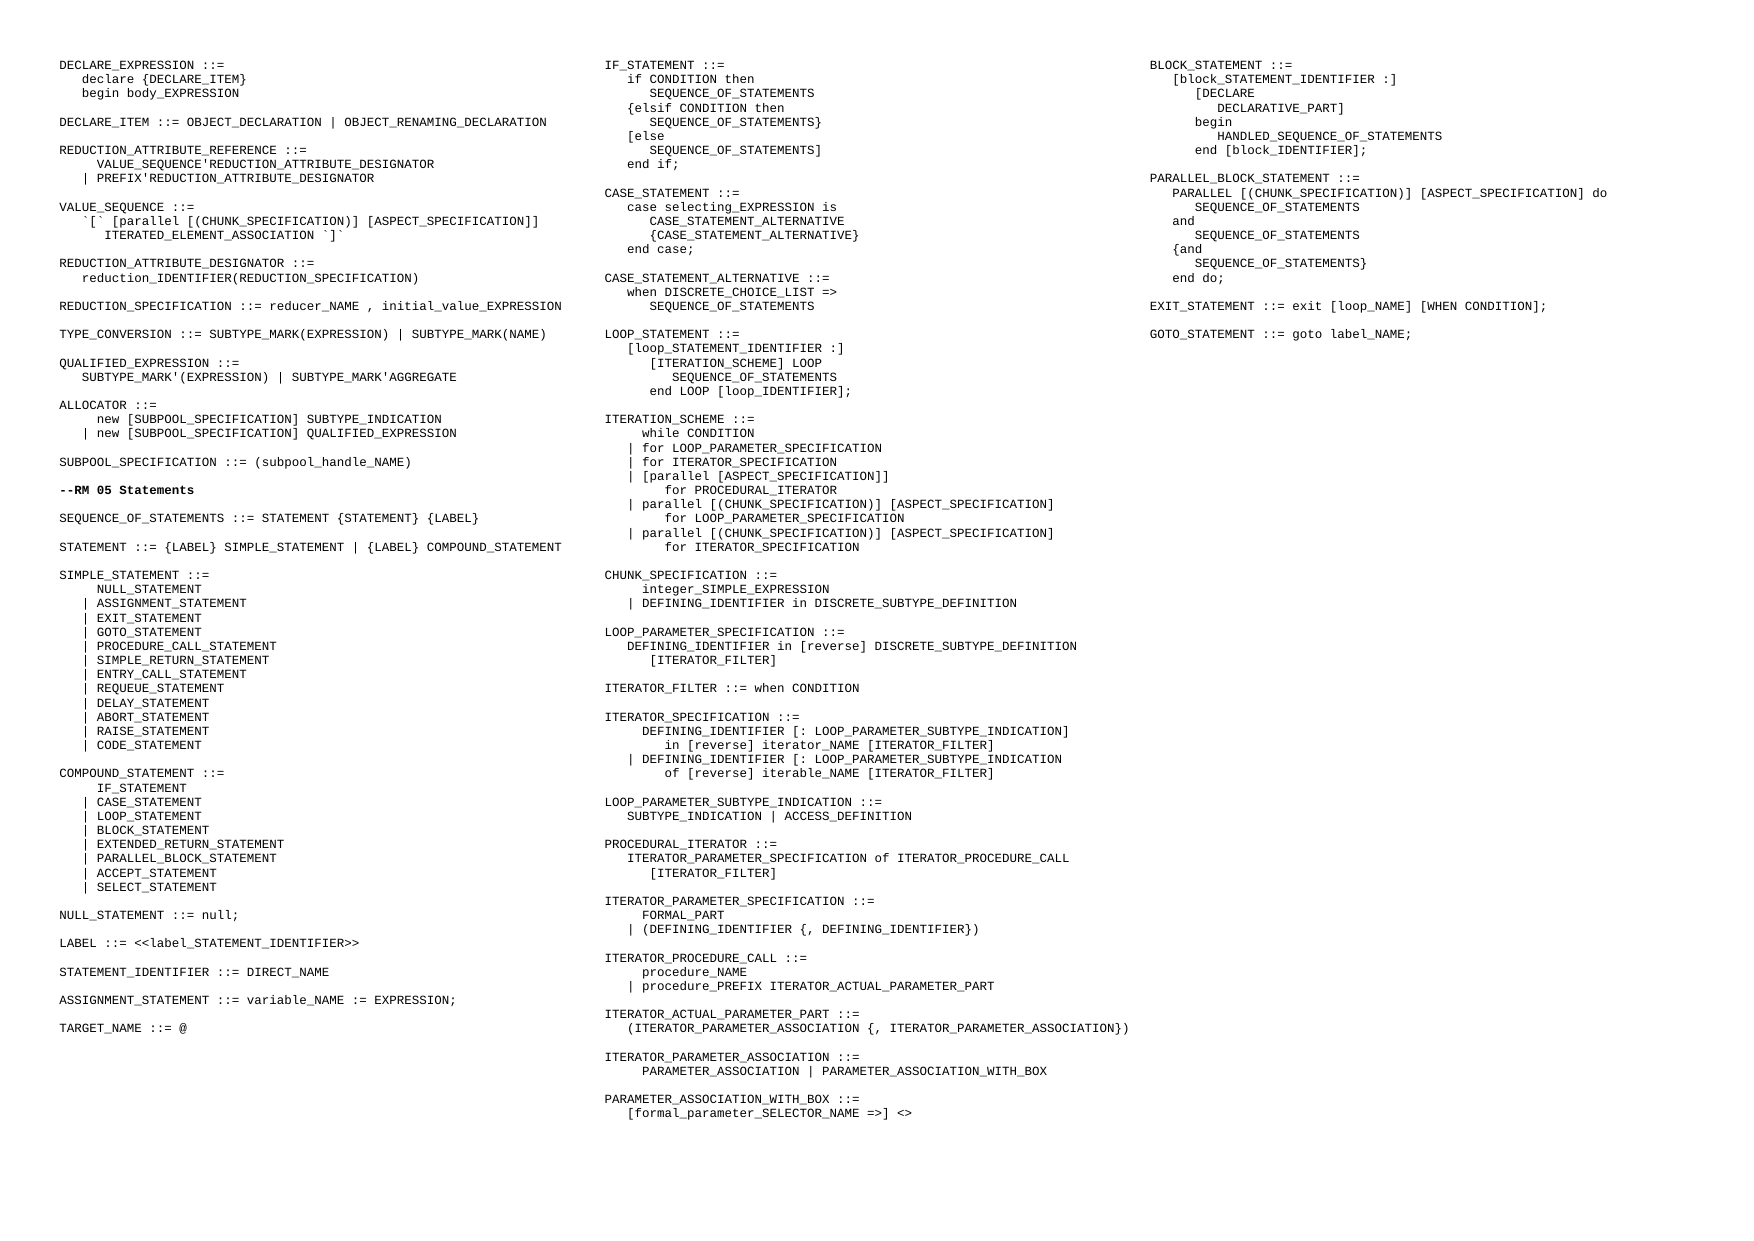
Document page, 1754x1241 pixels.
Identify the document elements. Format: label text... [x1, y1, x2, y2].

text PARALLEL_BLOCK_STATEMENT ::= [1149, 172, 1695, 187]
text while CONDITION [604, 427, 1149, 442]
text STATEMENT_IDENTIFIER ::= DIRECT_NAME [59, 966, 604, 980]
text | SELECT_STATEMENT [59, 881, 604, 895]
text [loop_STATEMENT_IDENTIFIER :] [604, 342, 1149, 357]
text | REQUEUE_STATEMENT [59, 682, 604, 697]
text | for LOOP_PARAMETER_SPECIFICATION [604, 442, 1149, 456]
text BLOCK_STATEMENT ::= [1149, 59, 1695, 73]
text | DEFINING_IDENTIFIER [: LOOP_PARAMETER_SUBTYPE_INDICATION [604, 753, 1149, 767]
text SUBTYPE_MARK'(EXPRESSION) | SUBTYPE_MARK'AGGREGATE [59, 371, 604, 385]
text [ITERATOR_FILTER] [604, 654, 1149, 668]
text ITERATOR_PARAMETER_SPECIFICATION ::= [604, 895, 1149, 909]
text ITERATOR_PROCEDURE_CALL ::= [604, 952, 1149, 966]
text end if; [604, 158, 1149, 172]
text | CODE_STATEMENT [59, 739, 604, 753]
text SEQUENCE_OF_STATEMENTS] [604, 144, 1149, 158]
text and [1149, 215, 1695, 229]
text REDUCTION_ATTRIBUTE_REFERENCE ::= [59, 144, 604, 158]
text PARALLEL [(CHUNK_SPECIFICATION)] [ASPECT_SPECIFICATION] do [1149, 187, 1695, 201]
text | [parallel [ASPECT_SPECIFICATION]] [604, 470, 1149, 484]
text VALUE_SEQUENCE ::= [59, 201, 604, 215]
text case selecting_EXPRESSION is [604, 201, 1149, 215]
text in [reverse] iterator_NAME [ITERATOR_FILTER] [604, 739, 1149, 753]
text ITERATOR_PARAMETER_SPECIFICATION of ITERATOR_PROCEDURE_CALL [604, 852, 1149, 867]
text TARGET_NAME ::= @ [59, 1022, 604, 1037]
text [else [604, 130, 1149, 144]
text [ITERATOR_FILTER] [604, 867, 1149, 881]
text QUALIFIED_EXPRESSION ::= [59, 357, 604, 371]
text NULL_STATEMENT [59, 583, 604, 597]
text end [block_IDENTIFIER]; [1149, 144, 1695, 158]
text end case; [604, 243, 1149, 257]
text | for ITERATOR_SPECIFICATION [604, 456, 1149, 470]
text ITERATED_ELEMENT_ASSOCIATION `]` [59, 229, 604, 243]
text | GOTO_STATEMENT [59, 626, 604, 640]
text {and [1149, 243, 1695, 257]
text | PROCEDURE_CALL_STATEMENT [59, 640, 604, 654]
text LOOP_PARAMETER_SUBTYPE_INDICATION ::= [604, 796, 1149, 810]
text | (DEFINING_IDENTIFIER {, DEFINING_IDENTIFIER}) [604, 923, 1149, 937]
text EXIT_STATEMENT ::= exit [loop_NAME] [WHEN CONDITION]; [1149, 300, 1695, 314]
text SEQUENCE_OF_STATEMENTS [604, 371, 1149, 385]
text | DEFINING_IDENTIFIER in DISCRETE_SUBTYPE_DEFINITION [604, 597, 1149, 612]
text ITERATOR_SPECIFICATION ::= [604, 711, 1149, 725]
text SEQUENCE_OF_STATEMENTS [1149, 229, 1695, 243]
text procedure_NAME [604, 966, 1149, 980]
text [DECLARE [1149, 87, 1695, 102]
text (ITERATOR_PARAMETER_ASSOCIATION {, ITERATOR_PARAMETER_ASSOCIATION}) [604, 1022, 1149, 1037]
text ITERATOR_PARAMETER_ASSOCIATION ::= [604, 1051, 1149, 1065]
text new [SUBPOOL_SPECIFICATION] SUBTYPE_INDICATION [59, 413, 604, 427]
text SEQUENCE_OF_STATEMENTS [1149, 201, 1695, 215]
text LOOP_PARAMETER_SPECIFICATION ::= [604, 626, 1149, 640]
text IF_STATEMENT ::= [604, 59, 1149, 73]
text DECLARATIVE_PART] [1149, 102, 1695, 116]
text reduction_IDENTIFIER(REDUCTION_SPECIFICATION) [59, 272, 604, 286]
text REDUCTION_SPECIFICATION ::= reducer_NAME , initial_value_EXPRESSION [59, 300, 604, 314]
text STATEMENT ::= {LABEL} SIMPLE_STATEMENT | {LABEL} COMPOUND_STATEMENT [59, 541, 604, 555]
text | ASSIGNMENT_STATEMENT [59, 597, 604, 612]
text ITERATION_SCHEME ::= [604, 413, 1149, 427]
text GOTO_STATEMENT ::= goto label_NAME; [1149, 328, 1695, 342]
text | PREFIX'REDUCTION_ATTRIBUTE_DESIGNATOR [59, 172, 604, 187]
text DECLARE_ITEM ::= OBJECT_DECLARATION | OBJECT_RENAMING_DECLARATION [59, 116, 604, 130]
text SIMPLE_STATEMENT ::= [59, 569, 604, 583]
text ITERATOR_FILTER ::= when CONDITION [604, 682, 1149, 697]
text | EXIT_STATEMENT [59, 612, 604, 626]
text REDUCTION_ATTRIBUTE_DESIGNATOR ::= [59, 257, 604, 272]
text DEFINING_IDENTIFIER [: LOOP_PARAMETER_SUBTYPE_INDICATION] [604, 725, 1149, 739]
text | DELAY_STATEMENT [59, 697, 604, 711]
text end LOOP [loop_IDENTIFIER]; [604, 385, 1149, 399]
text ALLOCATOR ::= [59, 399, 604, 413]
text DECLARE_EXPRESSION ::= [59, 59, 604, 73]
text of [reverse] iterable_NAME [ITERATOR_FILTER] [604, 767, 1149, 782]
text declare {DECLARE_ITEM} [59, 73, 604, 87]
text | parallel [(CHUNK_SPECIFICATION)] [ASPECT_SPECIFICATION] [604, 527, 1149, 541]
text DEFINING_IDENTIFIER in [reverse] DISCRETE_SUBTYPE_DEFINITION [604, 640, 1149, 654]
text [formal_parameter_SELECTOR_NAME =>] <> [604, 1107, 1149, 1122]
text | BLOCK_STATEMENT [59, 824, 604, 838]
text | ENTRY_CALL_STATEMENT [59, 668, 604, 682]
text TYPE_CONVERSION ::= SUBTYPE_MARK(EXPRESSION) | SUBTYPE_MARK(NAME) [59, 328, 604, 342]
text NULL_STATEMENT ::= null; [59, 909, 604, 923]
text | procedure_PREFIX ITERATOR_ACTUAL_PARAMETER_PART [604, 980, 1149, 994]
text [ITERATION_SCHEME] LOOP [604, 357, 1149, 371]
text SEQUENCE_OF_STATEMENTS [604, 87, 1149, 102]
text HANDLED_SEQUENCE_OF_STATEMENTS [1149, 130, 1695, 144]
text IF_STATEMENT [59, 782, 604, 796]
text begin body_EXPRESSION [59, 87, 604, 102]
text begin [1149, 116, 1695, 130]
text CASE_STATEMENT_ALTERNATIVE [604, 215, 1149, 229]
text when DISCRETE_CHOICE_LIST => [604, 286, 1149, 300]
text for PROCEDURAL_ITERATOR [604, 484, 1149, 498]
text {CASE_STATEMENT_ALTERNATIVE} [604, 229, 1149, 243]
text LOOP_STATEMENT ::= [604, 328, 1149, 342]
text | SIMPLE_RETURN_STATEMENT [59, 654, 604, 668]
text {elsif CONDITION then [604, 102, 1149, 116]
text | new [SUBPOOL_SPECIFICATION] QUALIFIED_EXPRESSION [59, 427, 604, 442]
text CASE_STATEMENT_ALTERNATIVE ::= [604, 272, 1149, 286]
text ASSIGNMENT_STATEMENT ::= variable_NAME := EXPRESSION; [59, 994, 604, 1008]
text SEQUENCE_OF_STATEMENTS ::= STATEMENT {STATEMENT} {LABEL} [59, 512, 604, 527]
text PROCEDURAL_ITERATOR ::= [604, 838, 1149, 852]
text SEQUENCE_OF_STATEMENTS [604, 300, 1149, 314]
text PARAMETER_ASSOCIATION | PARAMETER_ASSOCIATION_WITH_BOX [604, 1065, 1149, 1079]
text --RM 05 Statements [59, 484, 604, 498]
text COMPOUND_STATEMENT ::= [59, 767, 604, 782]
text CASE_STATEMENT ::= [604, 187, 1149, 201]
text | ACCEPT_STATEMENT [59, 867, 604, 881]
text PARAMETER_ASSOCIATION_WITH_BOX ::= [604, 1093, 1149, 1107]
text if CONDITION then [604, 73, 1149, 87]
text VALUE_SEQUENCE'REDUCTION_ATTRIBUTE_DESIGNATOR [59, 158, 604, 172]
text [block_STATEMENT_IDENTIFIER :] [1149, 73, 1695, 87]
text CHUNK_SPECIFICATION ::= [604, 569, 1149, 583]
text LABEL ::= <<label_STATEMENT_IDENTIFIER>> [59, 937, 604, 952]
text | EXTENDED_RETURN_STATEMENT [59, 838, 604, 852]
text `[` [parallel [(CHUNK_SPECIFICATION)] [ASPECT_SPECIFICATION]] [59, 215, 604, 229]
text for LOOP_PARAMETER_SPECIFICATION [604, 512, 1149, 527]
text ITERATOR_ACTUAL_PARAMETER_PART ::= [604, 1008, 1149, 1022]
text | parallel [(CHUNK_SPECIFICATION)] [ASPECT_SPECIFICATION] [604, 498, 1149, 512]
text | PARALLEL_BLOCK_STATEMENT [59, 852, 604, 867]
text SUBTYPE_INDICATION | ACCESS_DEFINITION [604, 810, 1149, 824]
text | LOOP_STATEMENT [59, 810, 604, 824]
text integer_SIMPLE_EXPRESSION [604, 583, 1149, 597]
text SUBPOOL_SPECIFICATION ::= (subpool_handle_NAME) [59, 456, 604, 470]
text end do; [1149, 272, 1695, 286]
text SEQUENCE_OF_STATEMENTS} [1149, 257, 1695, 272]
text FORMAL_PART [604, 909, 1149, 923]
text | ABORT_STATEMENT [59, 711, 604, 725]
text | RAISE_STATEMENT [59, 725, 604, 739]
text for ITERATOR_SPECIFICATION [604, 541, 1149, 555]
text SEQUENCE_OF_STATEMENTS} [604, 116, 1149, 130]
text | CASE_STATEMENT [59, 796, 604, 810]
